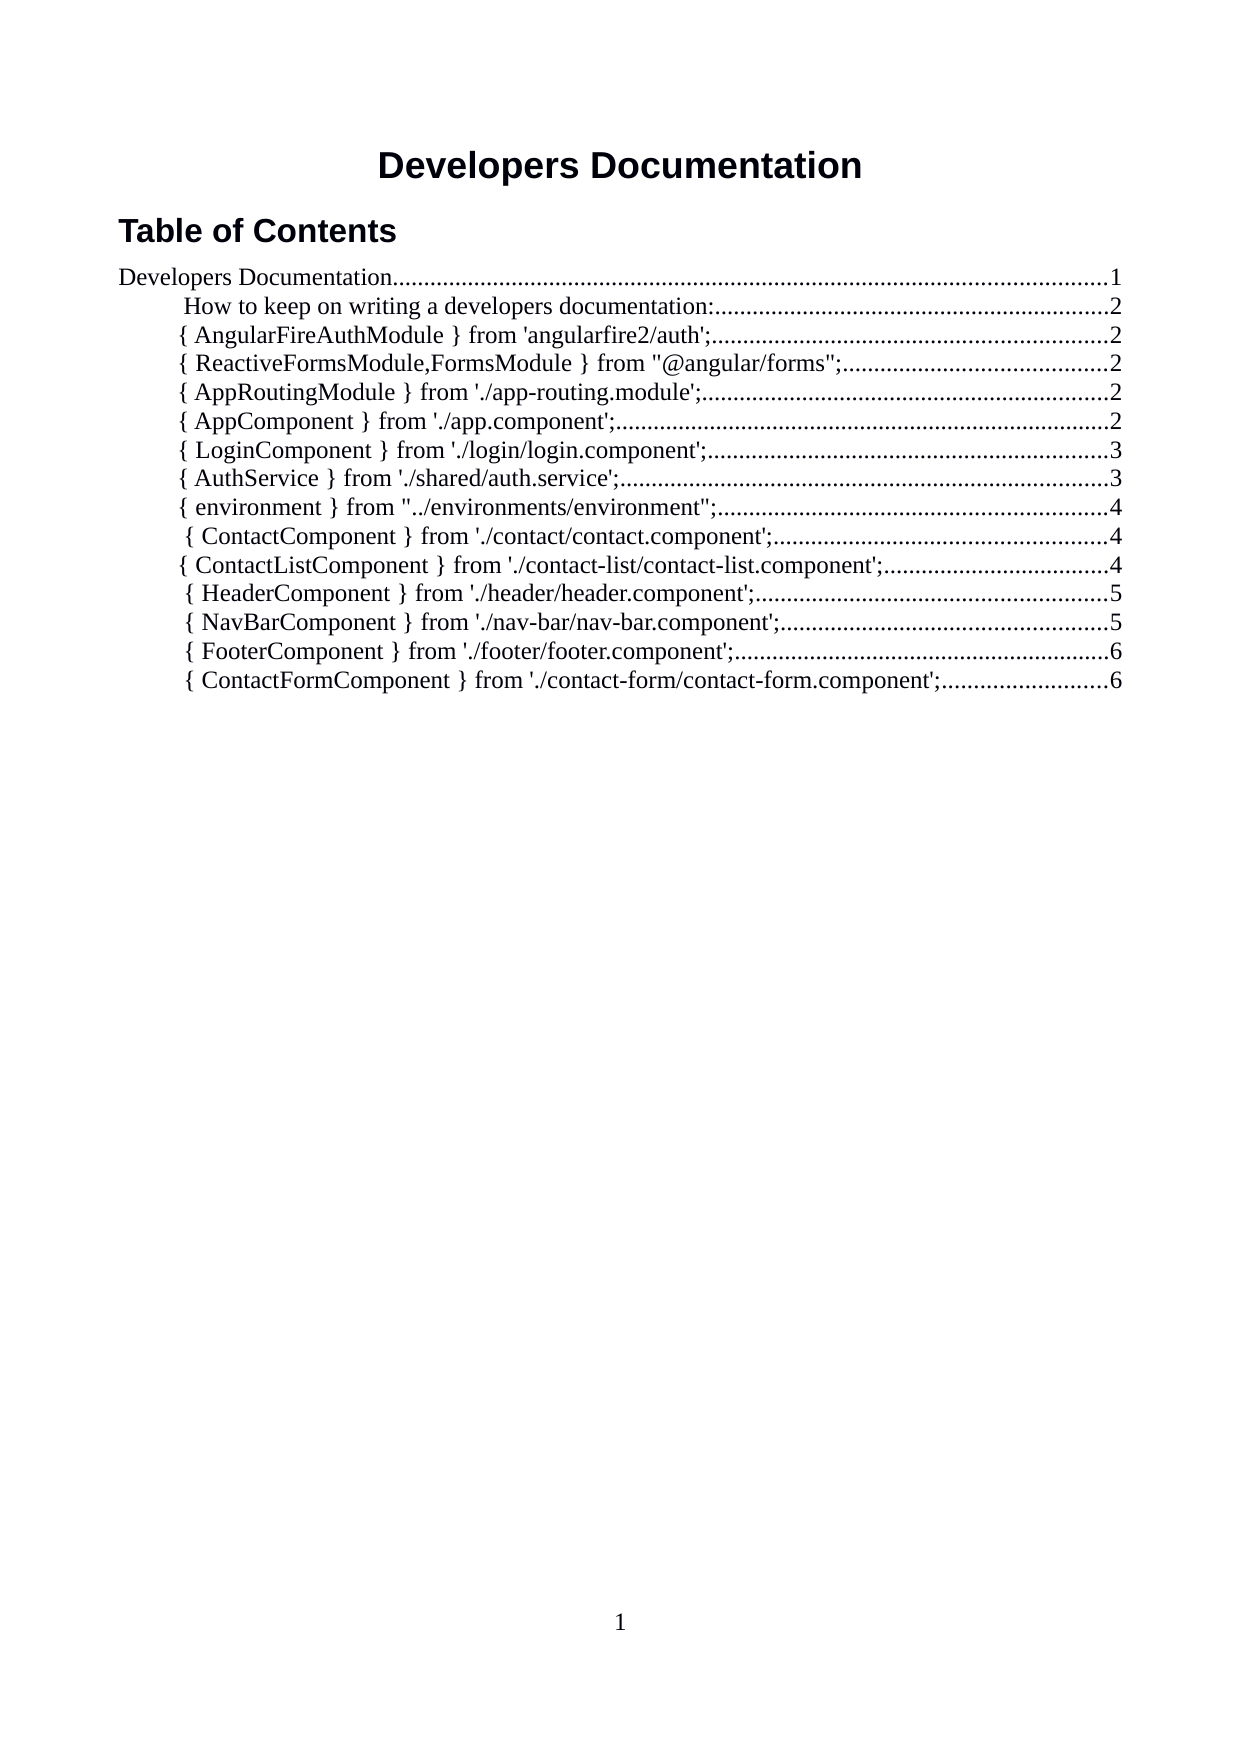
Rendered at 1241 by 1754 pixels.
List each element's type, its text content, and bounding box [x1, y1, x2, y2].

text { NavBarComponent } from './nav-bar/nav-bar.component'; 5 [177, 607, 1122, 636]
text { AppRoutingModule } from './app-routing.module'; 2 [177, 377, 1122, 406]
text { ContactFormComponent } from './contact-form/contact-form.component'; 6 [177, 665, 1122, 693]
text { AuthService } from './shared/auth.service'; 3 [177, 463, 1122, 492]
text { FooterComponent } from './footer/footer.component'; 6 [177, 636, 1122, 665]
subtitle Table of Contents [118, 211, 1122, 250]
text { HeaderComponent } from './header/header.component'; 5 [177, 578, 1122, 607]
text { environment } from "../environments/environment"; 4 [177, 492, 1122, 521]
text { ReactiveFormsModule,FormsModule } from "@angular/forms"; 2 [177, 348, 1122, 377]
text { LoginComponent } from './login/login.component'; 3 [177, 435, 1122, 463]
text How to keep on writing a developers documentation: 2 [177, 291, 1122, 320]
text Developers Documentation 1 [118, 262, 1122, 291]
text { AngularFireAuthModule } from 'angularfire2/auth'; 2 [177, 320, 1122, 348]
text { ContactListComponent } from './contact-list/contact-list.component'; 4 [177, 550, 1122, 578]
text { AppComponent } from './app.component'; 2 [177, 406, 1122, 435]
subtitle Developers Documentation [118, 143, 1122, 186]
text { ContactComponent } from './contact/contact.component'; 4 [177, 521, 1122, 550]
